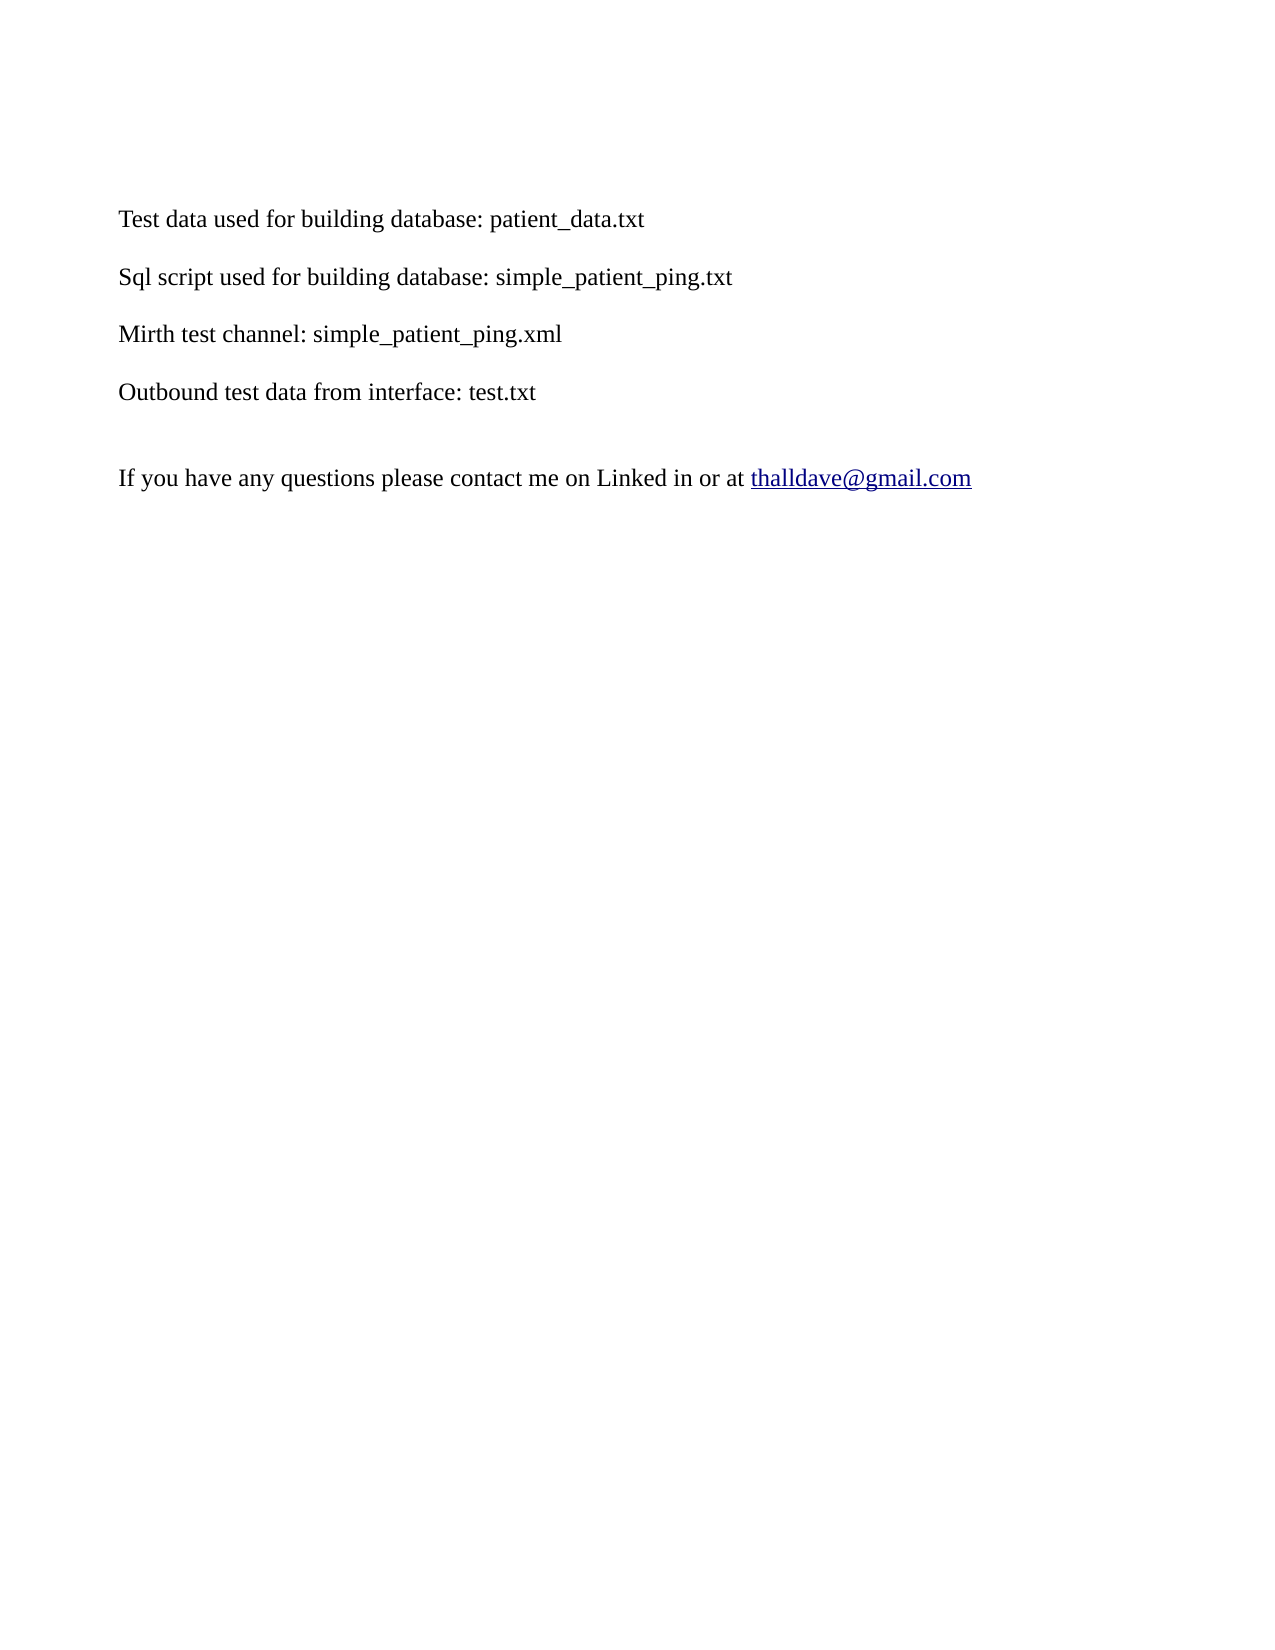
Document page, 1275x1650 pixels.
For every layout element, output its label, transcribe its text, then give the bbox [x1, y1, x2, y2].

text If you have any questions please contact me on Linked in or at thalldave@gmail.com [118, 463, 1157, 492]
text Outbound test data from interface: test.txt [118, 377, 1157, 406]
text Test data used for building database: patient_data.txt [118, 204, 1157, 233]
text Mirth test channel: simple_patient_ping.xml [118, 319, 1157, 348]
text Sql script used for building database: simple_patient_ping.txt [118, 262, 1157, 291]
